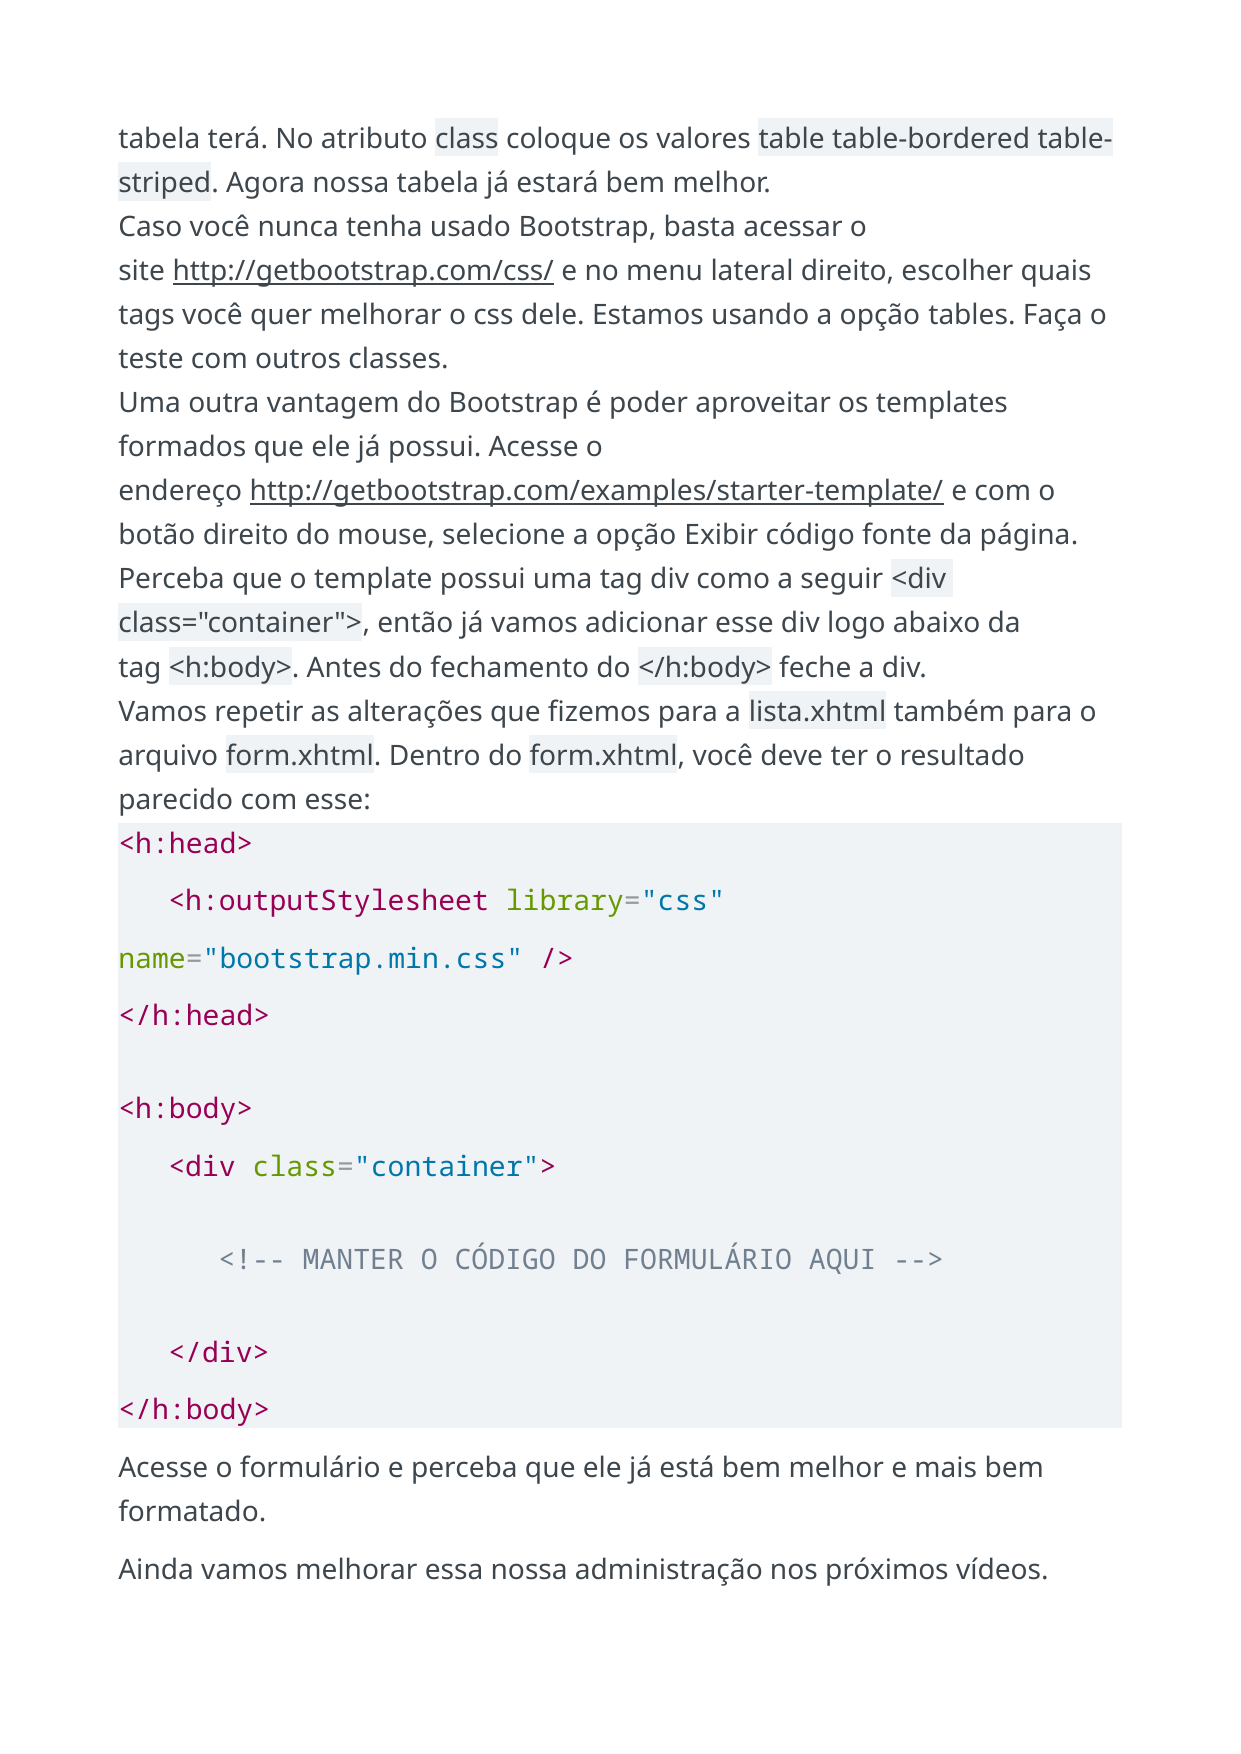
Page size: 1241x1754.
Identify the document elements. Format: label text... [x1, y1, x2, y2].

text <h:head> [118, 823, 1122, 861]
text <div class="container"> [118, 1146, 1122, 1184]
text Acesse o formulário e perceba que ele já está bem melhor e mais bem formatado. [118, 1447, 1122, 1529]
text <!-- MANTER O CÓDIGO DO FORMULÁRIO AQUI --> [118, 1239, 1122, 1277]
text Ainda vamos melhorar essa nossa administração nos próximos vídeos. [118, 1549, 1122, 1588]
text Caso você nunca tenha usado Bootstrap, basta acessar o site http://getbootstrap.com/css/ e no menu lateral direito, escolher quais tags você quer melhorar o css dele. Estamos usando a opção tables. Faça o teste com outros classes. [118, 206, 1122, 377]
text <h:outputStylesheet library="css" name="bootstrap.min.css" /> [118, 881, 1122, 976]
text Uma outra vantagem do Bootstrap é poder aproveitar os templates formados que ele já possui. Acesse o endereço http://getbootstrap.com/examples/starter-template/ e com o botão direito do mouse, selecione a opção Exibir código fonte da página. Perceba que o template possui uma tag div como a seguir <div class="container">, então já vamos adicionar esse div logo abaixo da tag <h:body>. Antes do fechamento do </h:body> feche a div. [118, 382, 1122, 685]
text </div> [118, 1332, 1122, 1370]
text <h:body> [118, 1088, 1122, 1127]
text tabela terá. No atributo class coloque os valores table table-bordered table-striped. Agora nossa tabela já estará bem melhor. [118, 118, 1122, 201]
text </h:body> [118, 1389, 1122, 1428]
text Vamos repetir as alterações que fizemos para a lista.xhtml também para o arquivo form.xhtml. Dentro do form.xhtml, você deve ter o resultado parecido com esse: [118, 691, 1122, 817]
text </h:head> [118, 996, 1122, 1034]
